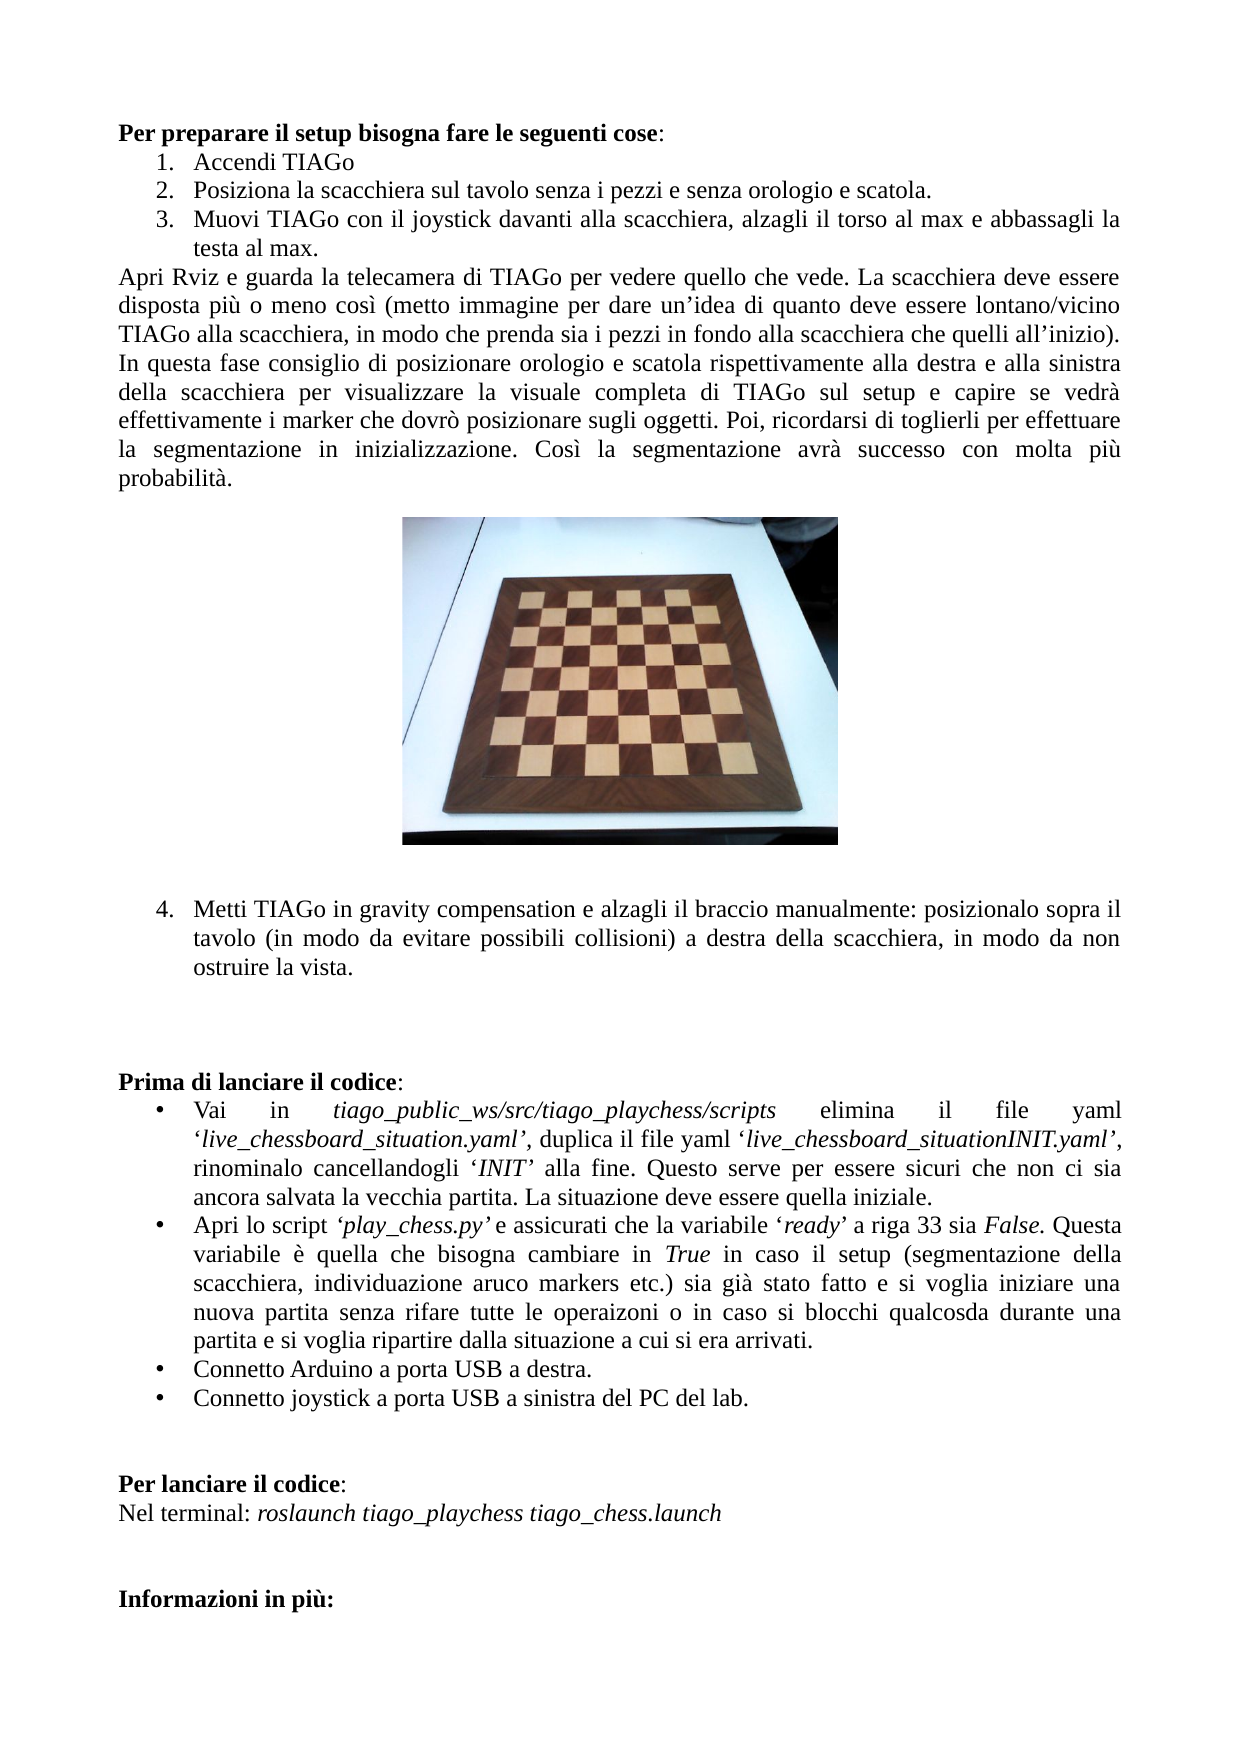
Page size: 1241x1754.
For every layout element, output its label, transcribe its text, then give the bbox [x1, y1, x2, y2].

list Metti TIAGo in gravity compensation e alzagli il braccio manualmente: posizionalo sopra il tavolo (in modo da evitare possibili collisioni) a destra della scacchiera, in modo da non ostruire la vista. [156, 894, 1122, 981]
list Accendi TIAGo [156, 147, 1122, 176]
list Vai in tiago_public_ws/src/tiago_playchess/scripts elimina il file yaml ‘live_chessboard_situation.yaml’, duplica il file yaml ‘live_chessboard_situationINIT.yaml’, rinominalo cancellandogli ‘INIT’ alla fine. Questo serve per essere sicuri che non ci sia ancora salvata la vecchia partita. La situazione deve essere quella iniziale. [156, 1096, 1122, 1211]
text Prima di lanciare il codice: [118, 1067, 1122, 1096]
text Per preparare il setup bisogna fare le seguenti cose: [118, 118, 1122, 147]
text Informazioni in più: [118, 1584, 1122, 1613]
list Connetto joystick a porta USB a sinistra del PC del lab. [156, 1383, 1122, 1412]
text Nel terminal: roslaunch tiago_playchess tiago_chess.launch [118, 1498, 1122, 1527]
text Apri Rviz e guarda la telecamera di TIAGo per vedere quello che vede. La scacchiera deve essere disposta più o meno così (metto immagine per dare un’idea di quanto deve essere lontano/vicino TIAGo alla scacchiera, in modo che prenda sia i pezzi in fondo alla scacchiera che quelli all’inizio). In questa fase consiglio di posizionare orologio e scatola rispettivamente alla destra e alla sinistra della scacchiera per visualizzare la visuale completa di TIAGo sul setup e capire se vedrà effettivamente i marker che dovrò posizionare sugli oggetti. Poi, ricordarsi di toglierli per effettuare la segmentazione in inizializzazione. Così la segmentazione avrà successo con molta più probabilità. [118, 262, 1122, 492]
list Apri lo script ‘play_chess.py’ e assicurati che la variabile ‘ready’ a riga 33 sia False. Questa variabile è quella che bisogna cambiare in True in caso il setup (segmentazione della scacchiera, individuazione aruco markers etc.) sia già stato fatto e si voglia iniziare una nuova partita senza rifare tutte le operaizoni o in caso si blocchi qualcosda durante una partita e si voglia ripartire dalla situazione a cui si era arrivati. [156, 1211, 1122, 1354]
text Per lanciare il codice: [118, 1469, 1122, 1498]
list Connetto Arduino a porta USB a destra. [156, 1354, 1122, 1383]
picture [402, 517, 838, 845]
list Posiziona la scacchiera sul tavolo senza i pezzi e senza orologio e scatola. [156, 176, 1122, 204]
list Muovi TIAGo con il joystick davanti alla scacchiera, alzagli il torso al max e abbassagli la testa al max. [156, 204, 1122, 262]
